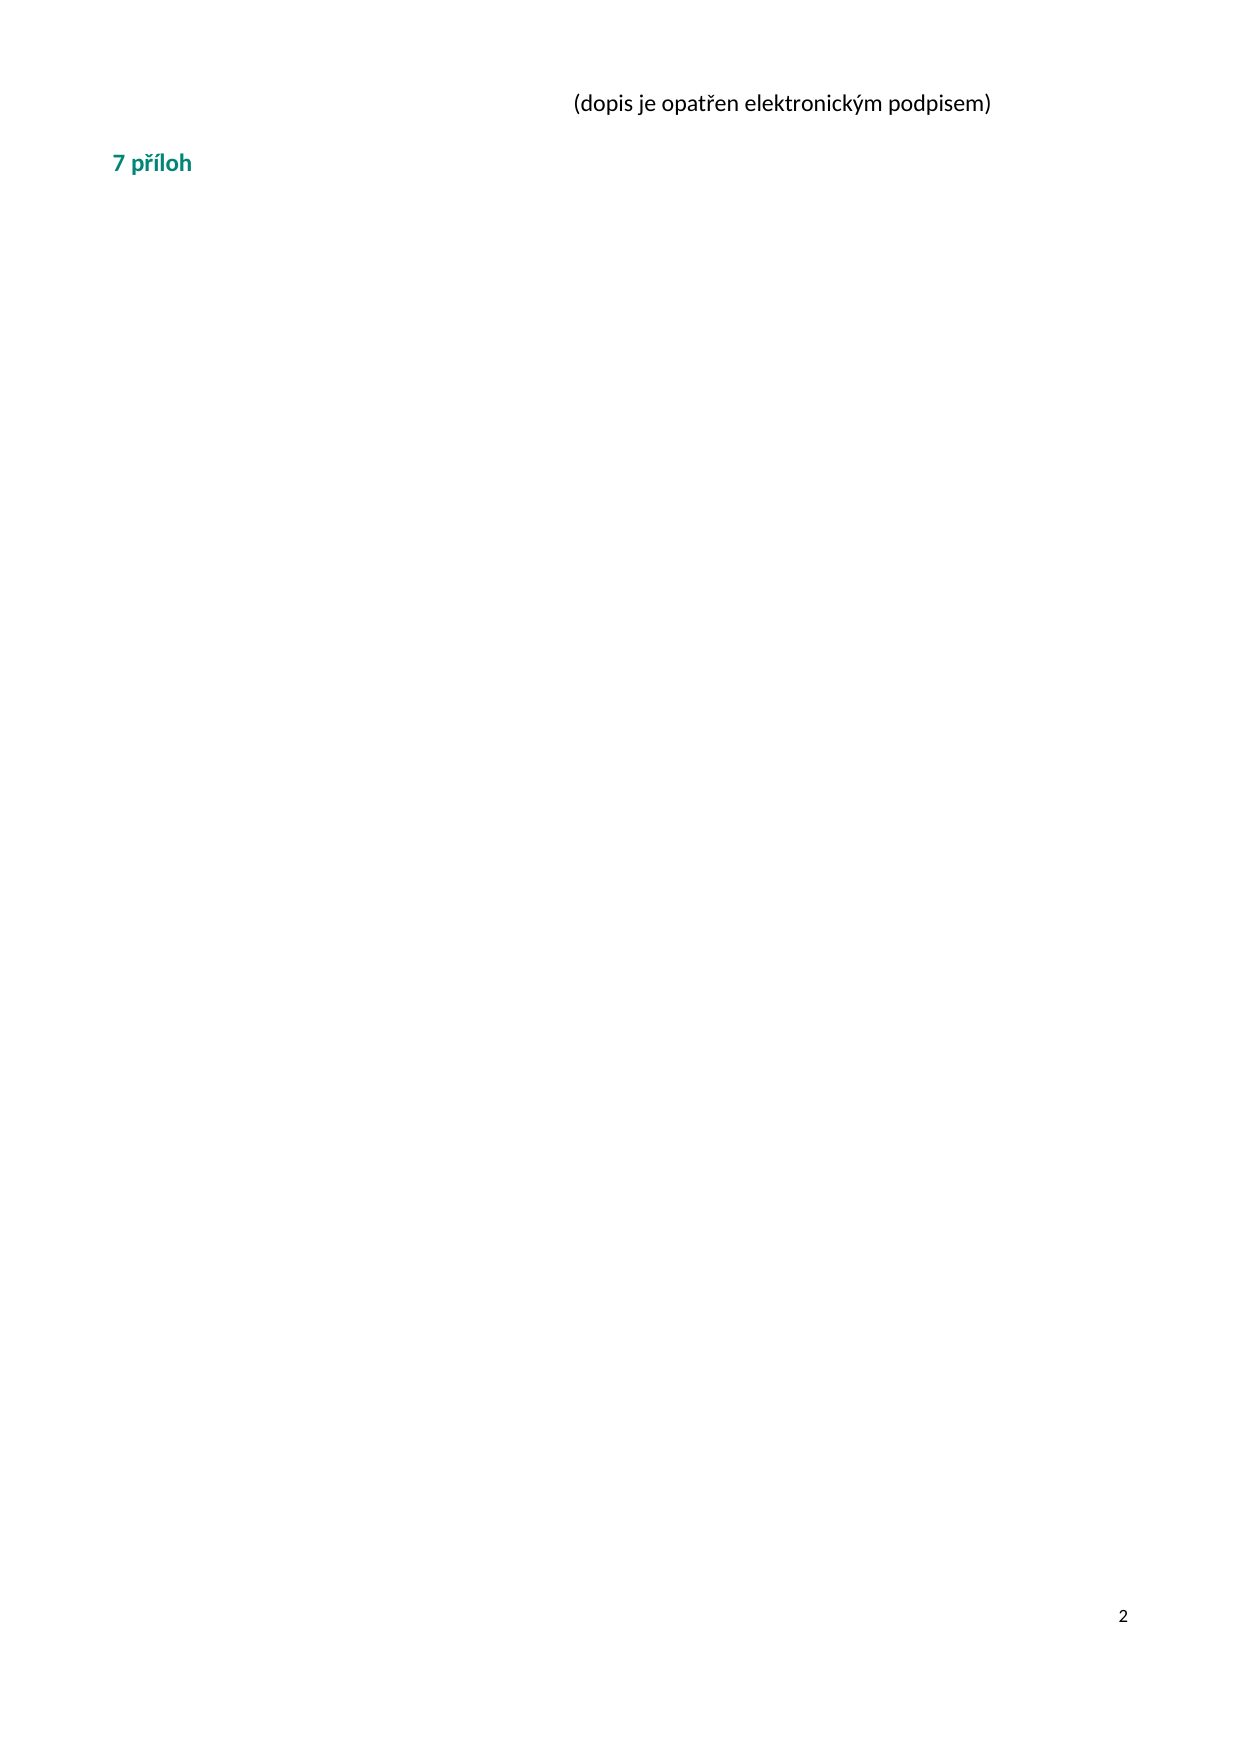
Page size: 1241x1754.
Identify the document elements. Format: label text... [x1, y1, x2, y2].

text 7 příloh [112, 147, 1128, 178]
text (dopis je opatřen elektronickým podpisem) [437, 88, 1128, 118]
